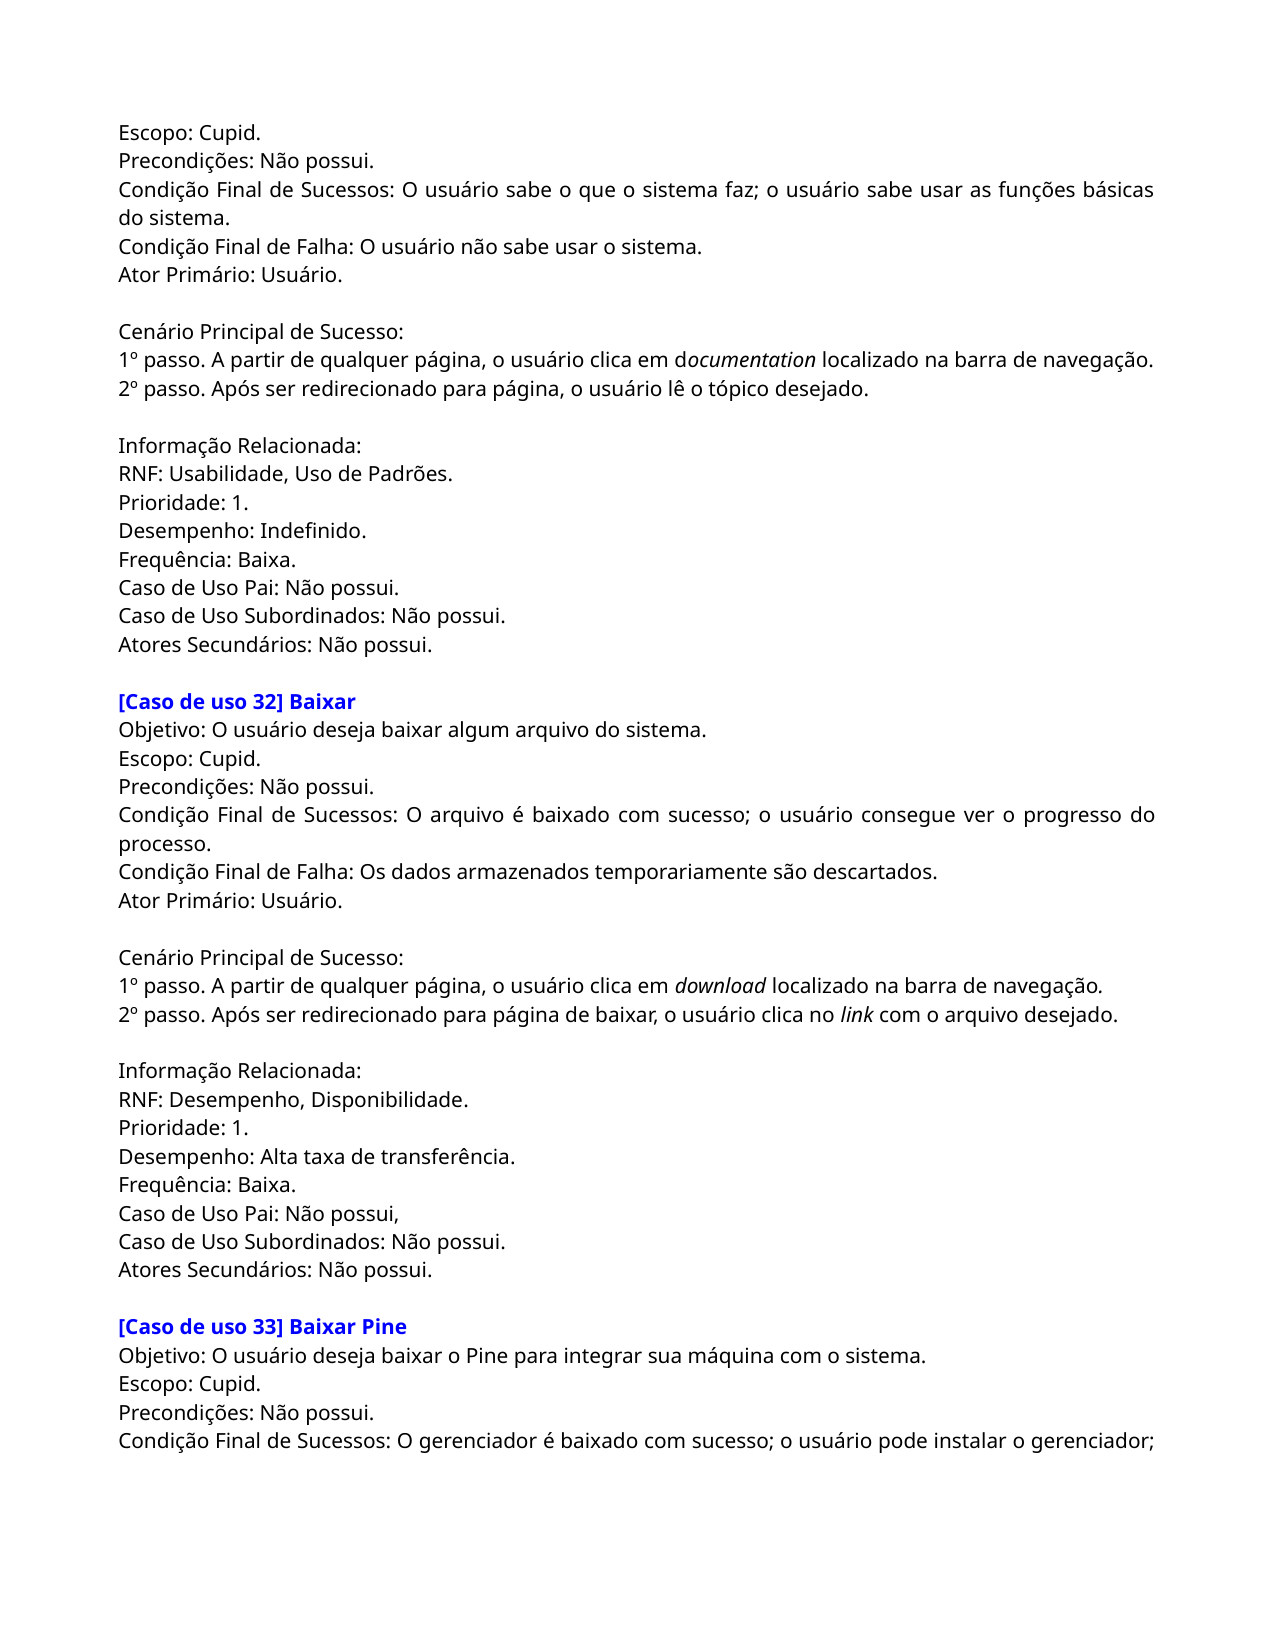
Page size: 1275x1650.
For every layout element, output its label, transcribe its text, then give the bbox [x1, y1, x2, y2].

text Escopo: Cupid. [118, 118, 1157, 147]
text Atores Secundários: Não possui. [118, 630, 1157, 658]
text Precondições: Não possui. [118, 147, 1157, 175]
text Escopo: Cupid. [118, 744, 1157, 772]
text 2º passo. Após ser redirecionado para página, o usuário lê o tópico desejado. [118, 374, 1157, 402]
text 2º passo. Após ser redirecionado para página de baixar, o usuário clica no link com o arquivo desejado. [118, 1000, 1157, 1028]
text Caso de Uso Pai: Não possui. [118, 573, 1157, 602]
text Condição Final de Sucessos: O usuário sabe o que o sistema faz; o usuário sabe usar as funções básicas do sistema. [118, 175, 1157, 232]
text RNF: Desempenho, Disponibilidade. [118, 1085, 1157, 1113]
text Cenário Principal de Sucesso: [118, 943, 1157, 971]
text RNF: Usabilidade, Uso de Padrões. [118, 459, 1157, 488]
text Caso de Uso Pai: Não possui, [118, 1199, 1157, 1227]
text Desempenho: Alta taxa de transferência. [118, 1142, 1157, 1170]
text Precondições: Não possui. [118, 1398, 1157, 1426]
text Escopo: Cupid. [118, 1369, 1157, 1398]
text Frequência: Baixa. [118, 545, 1157, 573]
text Cenário Principal de Sucesso: [118, 317, 1157, 346]
text Condição Final de Falha: O usuário não sabe usar o sistema. [118, 232, 1157, 260]
text [Caso de uso 33] Baixar Pine [118, 1312, 1157, 1341]
text Ator Primário: Usuário. [118, 260, 1157, 289]
text Informação Relacionada: [118, 1057, 1157, 1085]
text Frequência: Baixa. [118, 1170, 1157, 1199]
text Condição Final de Falha: Os dados armazenados temporariamente são descartados. [118, 857, 1157, 886]
text Objetivo: O usuário deseja baixar algum arquivo do sistema. [118, 715, 1157, 744]
text Condição Final de Sucessos: O arquivo é baixado com sucesso; o usuário consegue ver o progresso do processo. [118, 801, 1157, 857]
text Desempenho: Indefinido. [118, 516, 1157, 545]
text Objetivo: O usuário deseja baixar o Pine para integrar sua máquina com o sistema. [118, 1341, 1157, 1369]
text Precondições: Não possui. [118, 772, 1157, 801]
text Informação Relacionada: [118, 431, 1157, 459]
text 1º passo. A partir de qualquer página, o usuário clica em documentation localizado na barra de navegação. [118, 346, 1157, 374]
text Prioridade: 1. [118, 488, 1157, 516]
text Prioridade: 1. [118, 1113, 1157, 1142]
text Caso de Uso Subordinados: Não possui. [118, 1227, 1157, 1256]
text Atores Secundários: Não possui. [118, 1256, 1157, 1284]
text Caso de Uso Subordinados: Não possui. [118, 602, 1157, 630]
text 1º passo. A partir de qualquer página, o usuário clica em download localizado na barra de navegação. [118, 971, 1157, 1000]
text Ator Primário: Usuário. [118, 886, 1157, 914]
text Condição Final de Sucessos: O gerenciador é baixado com sucesso; o usuário pode instalar o gerenciador; [118, 1426, 1157, 1455]
text [Caso de uso 32] Baixar [118, 687, 1157, 715]
